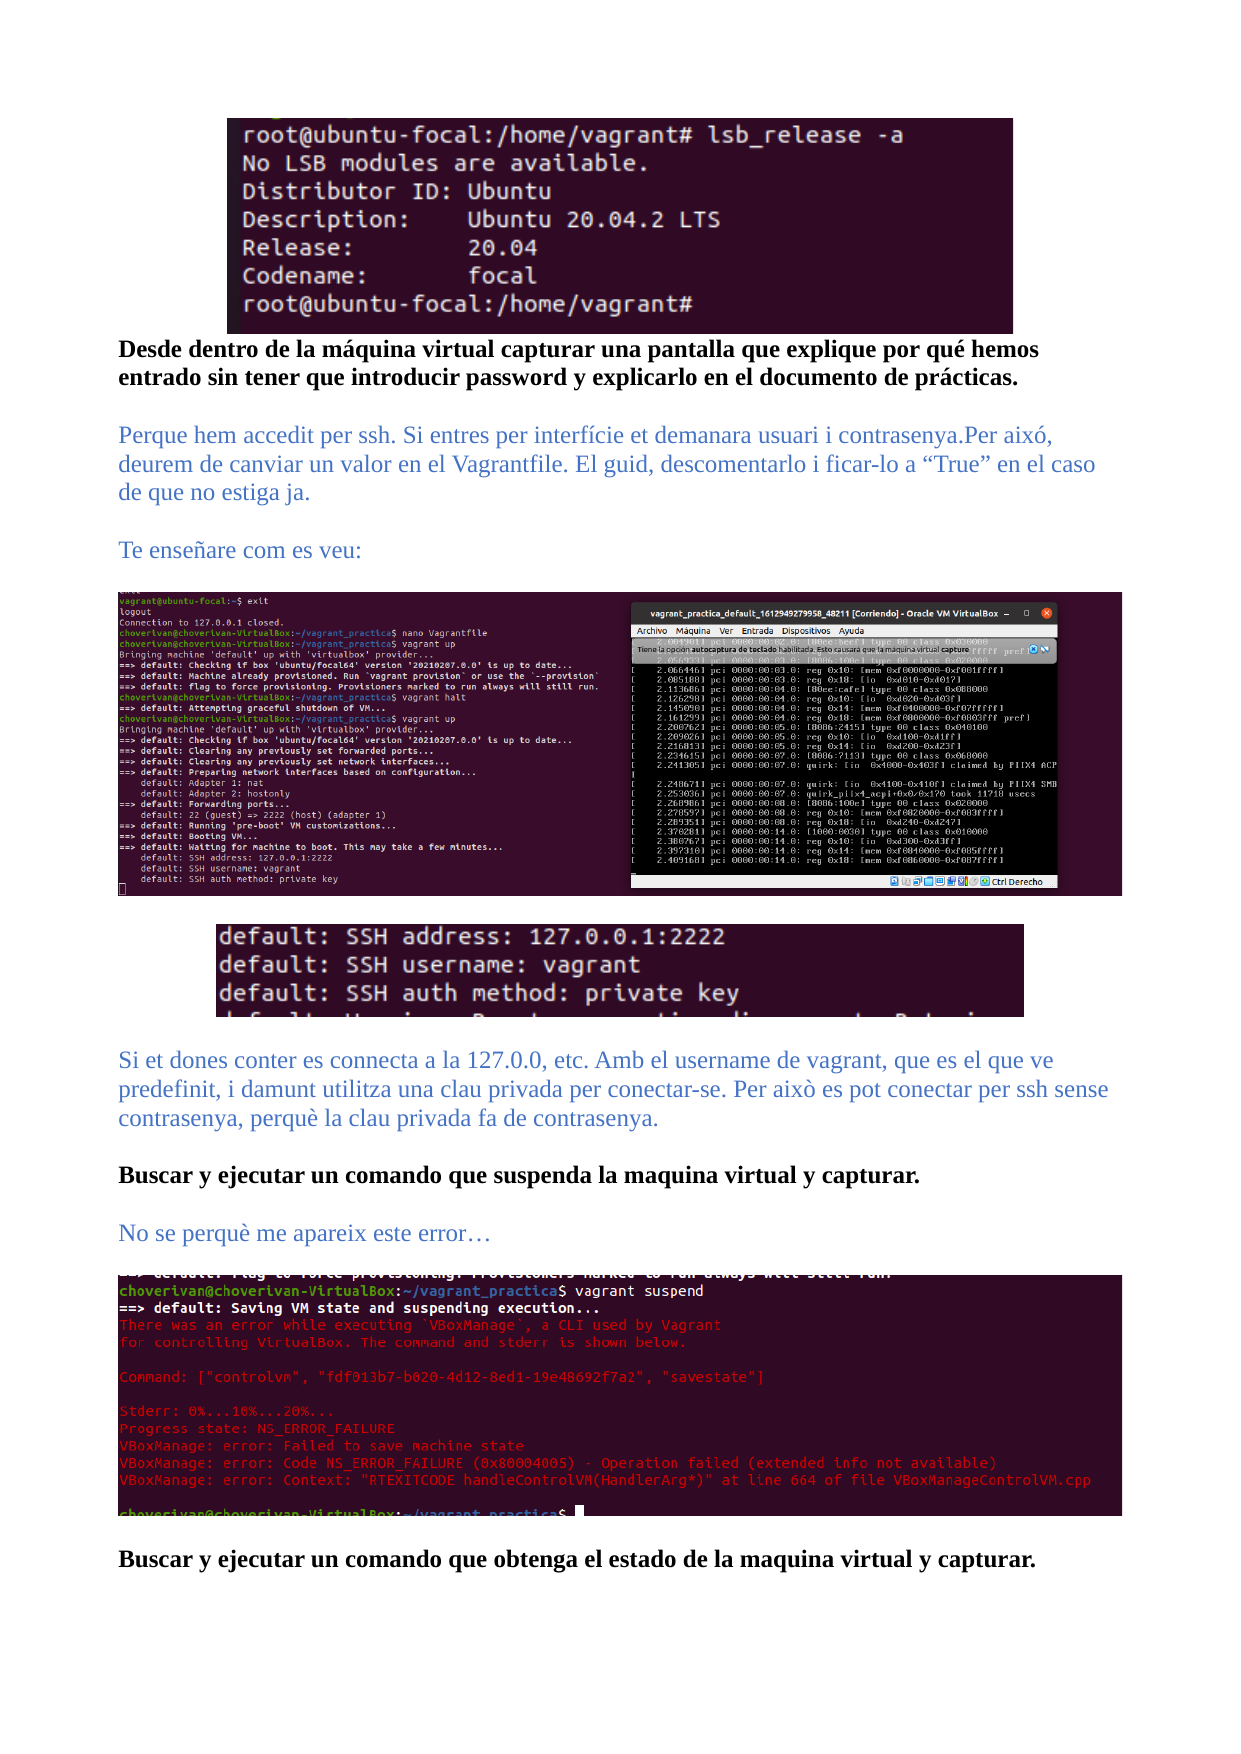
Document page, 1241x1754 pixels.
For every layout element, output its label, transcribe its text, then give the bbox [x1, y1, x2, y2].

text Desde dentro de la máquina virtual capturar una pantalla que explique por qué hemos entrado sin tener que introducir password y explicarlo en el documento de prácticas. [118, 334, 1122, 391]
text Buscar y ejecutar un comando que suspenda la maquina virtual y capturar. [118, 1160, 1122, 1189]
text Si et dones conter es connecta a la 127.0.0, etc. Amb el username de vagrant, que es el que ve predefinit, i damunt utilitza una clau privada per conectar-se. Per això es pot conectar per ssh sense contrasenya, perquè la clau privada fa de contrasenya. [118, 1045, 1122, 1132]
text Buscar y ejecutar un comando que obtenga el estado de la maquina virtual y capturar. [118, 1544, 1122, 1573]
text Perque hem accedit per ssh. Si entres per interfície et demanara usuari i contrasenya.Per aixó, deurem de canviar un valor en el Vagrantfile. El guid, descomentarlo i ficar-lo a “True” en el caso de que no estiga ja. [118, 420, 1122, 506]
text No se perquè me apareix este error… [118, 1218, 1122, 1247]
text Te enseñare com es veu: [118, 535, 1122, 564]
